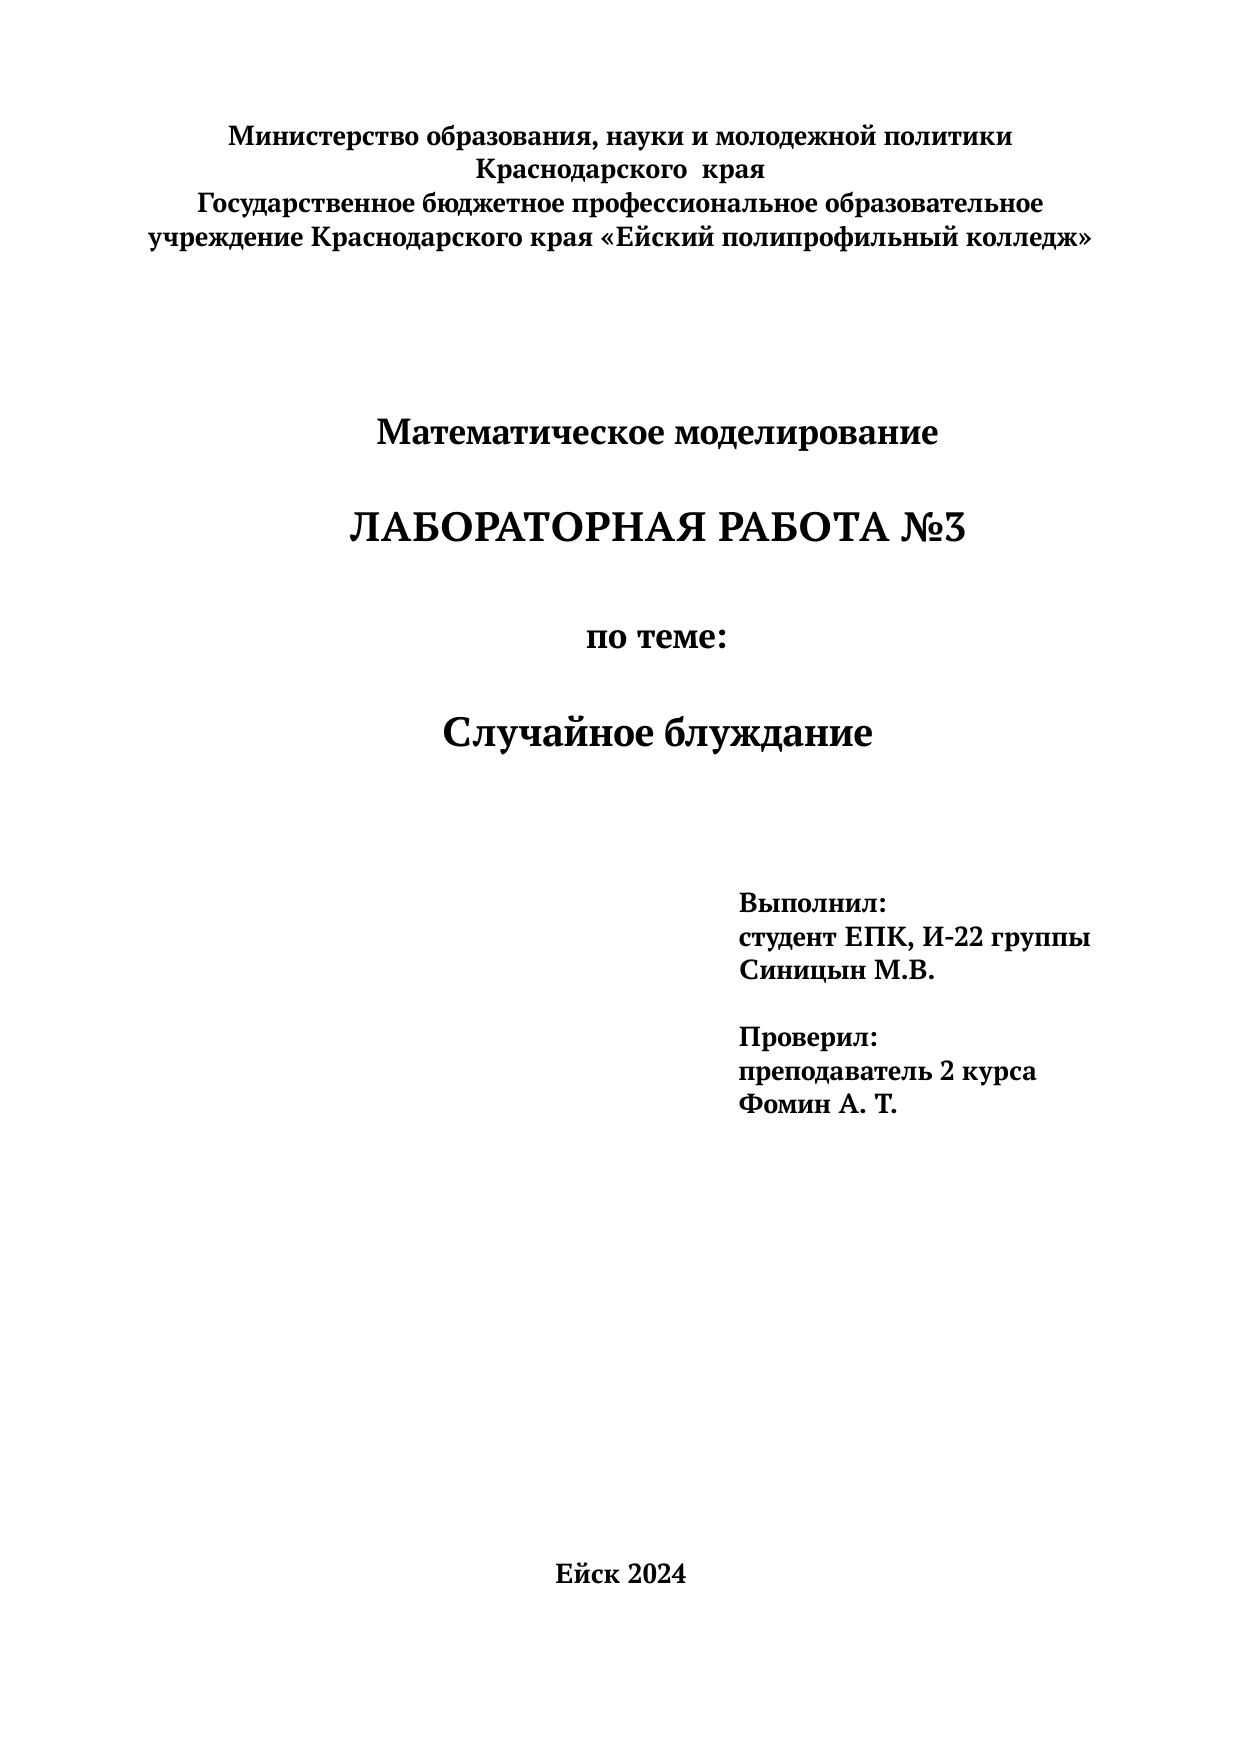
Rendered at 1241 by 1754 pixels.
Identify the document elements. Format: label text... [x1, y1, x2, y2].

text Проверил: [738, 1019, 1122, 1053]
text Фомин А. Т. [738, 1086, 1122, 1120]
text Математическое моделирование [192, 408, 1122, 452]
text Ейск 2024 [118, 1556, 1122, 1589]
text Краснодарского края [118, 152, 1122, 185]
text Государственное бюджетное профессиональное образовательное учреждение Краснодарского края «Ейский полипрофильный колледж» [118, 185, 1122, 252]
text Синицын М.В. [738, 952, 1122, 986]
text преподаватель 2 курса [738, 1053, 1122, 1086]
text Министерство образования, науки и молодежной политики [118, 118, 1122, 152]
text по теме: [192, 613, 1122, 657]
text студент ЕПК, И-22 группы [738, 919, 1122, 952]
text Выполнил: [738, 885, 1122, 919]
text Случайное блуждание [192, 705, 1122, 755]
text ЛАБОРАТОРНАЯ РАБОТА №3 [192, 501, 1122, 551]
